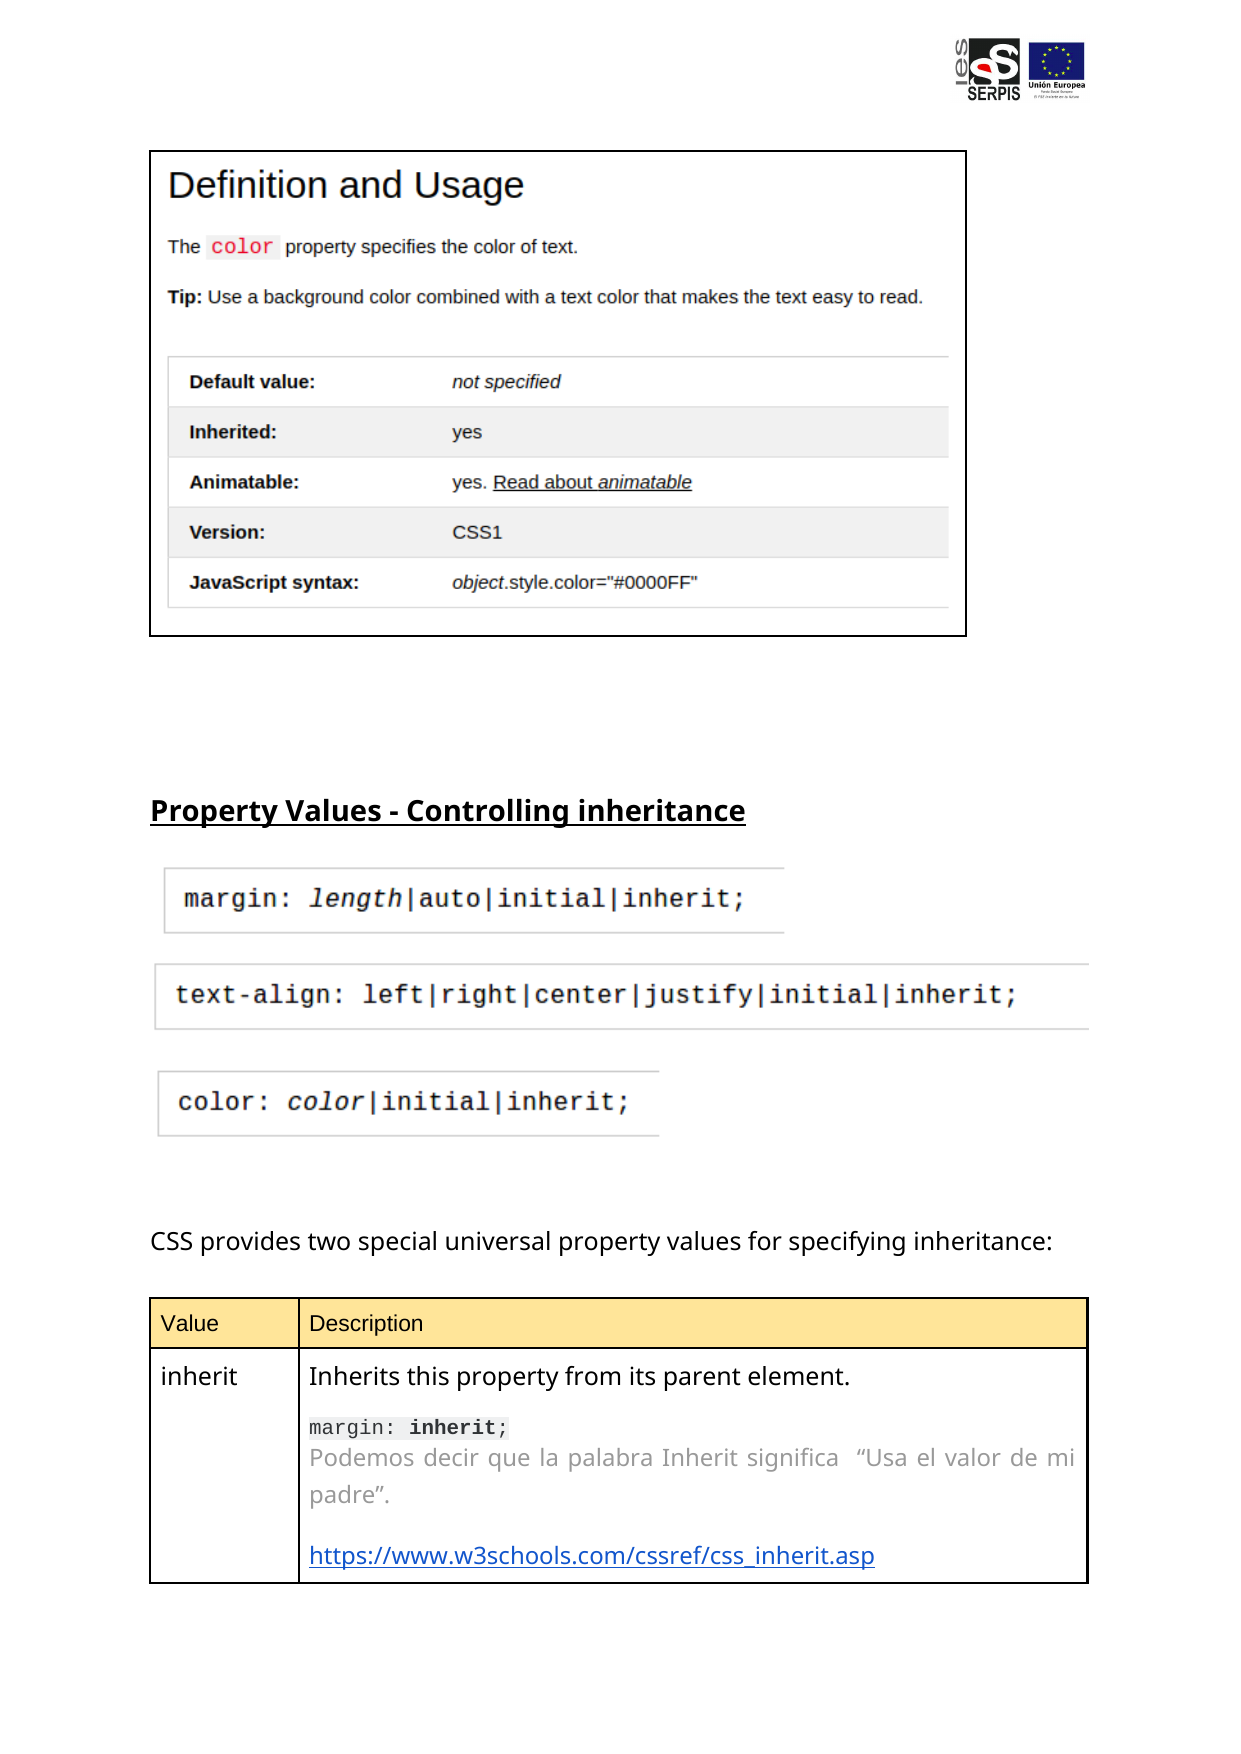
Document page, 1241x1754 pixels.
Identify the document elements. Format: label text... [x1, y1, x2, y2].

table_header [151, 152, 965, 634]
table_cell Inherits this property from its parent element. margin: inherit; Podemos decir que la palabra Inherit significa “Usa el valor de mi padre”. https://www.w3schools.com/cssref/css_inherit.asp [300, 1349, 1086, 1582]
picture [150, 951, 1089, 1057]
picture [150, 852, 785, 948]
picture [950, 34, 1090, 103]
subtitle Property Values - Controlling inheritance [150, 790, 1090, 830]
table_header Value [151, 1299, 298, 1347]
table_cell inherit [151, 1349, 298, 1582]
subtitle CSS provides two special universal property values for specifying inheritance: [150, 1223, 1090, 1258]
table_header Description [300, 1299, 1086, 1347]
picture [150, 1060, 660, 1151]
picture [160, 162, 949, 625]
